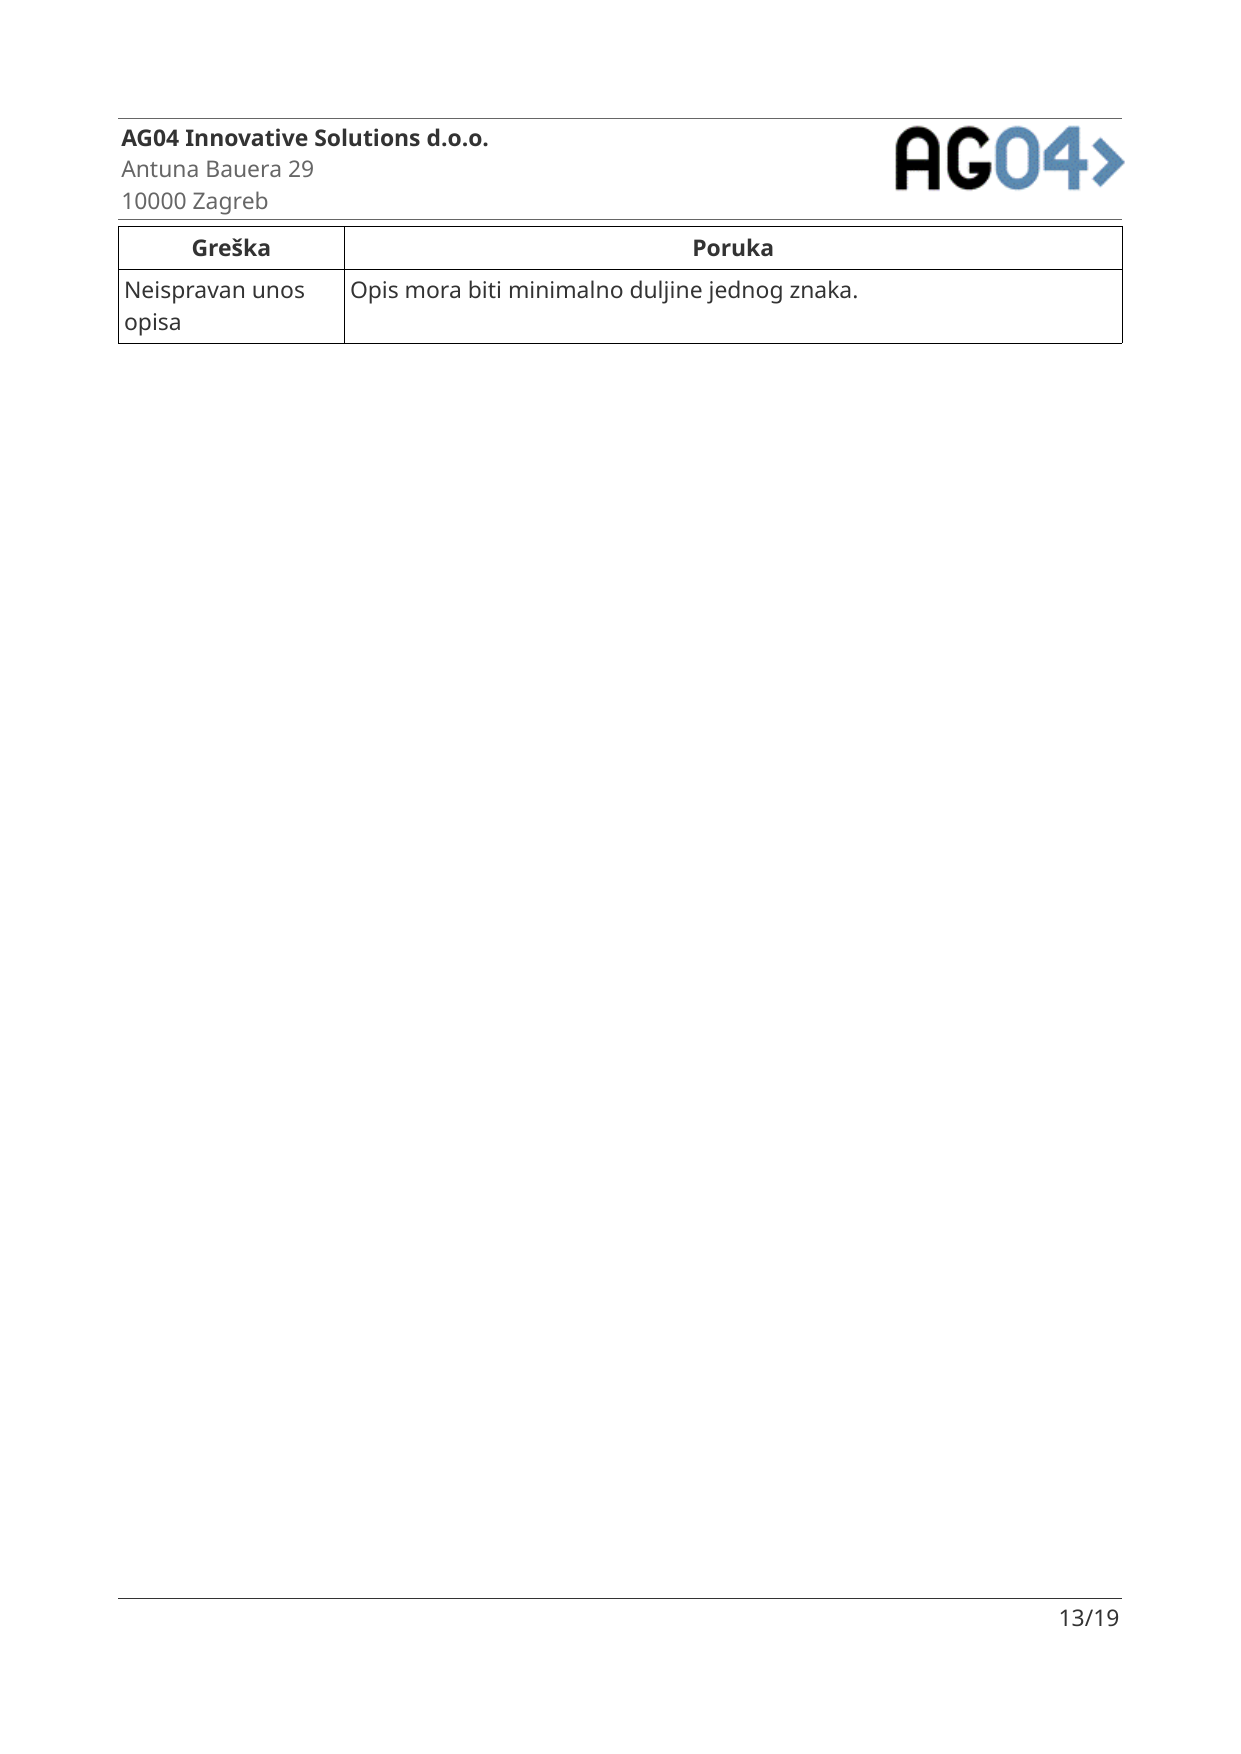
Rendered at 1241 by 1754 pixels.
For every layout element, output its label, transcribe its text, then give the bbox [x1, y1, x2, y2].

table_cell Neispravan unos opisa [119, 270, 344, 343]
table_header Poruka [345, 227, 1122, 268]
picture [893, 123, 1128, 196]
table_header Greška [119, 227, 344, 268]
table_cell Opis mora biti minimalno duljine jednog znaka. [345, 270, 1122, 343]
